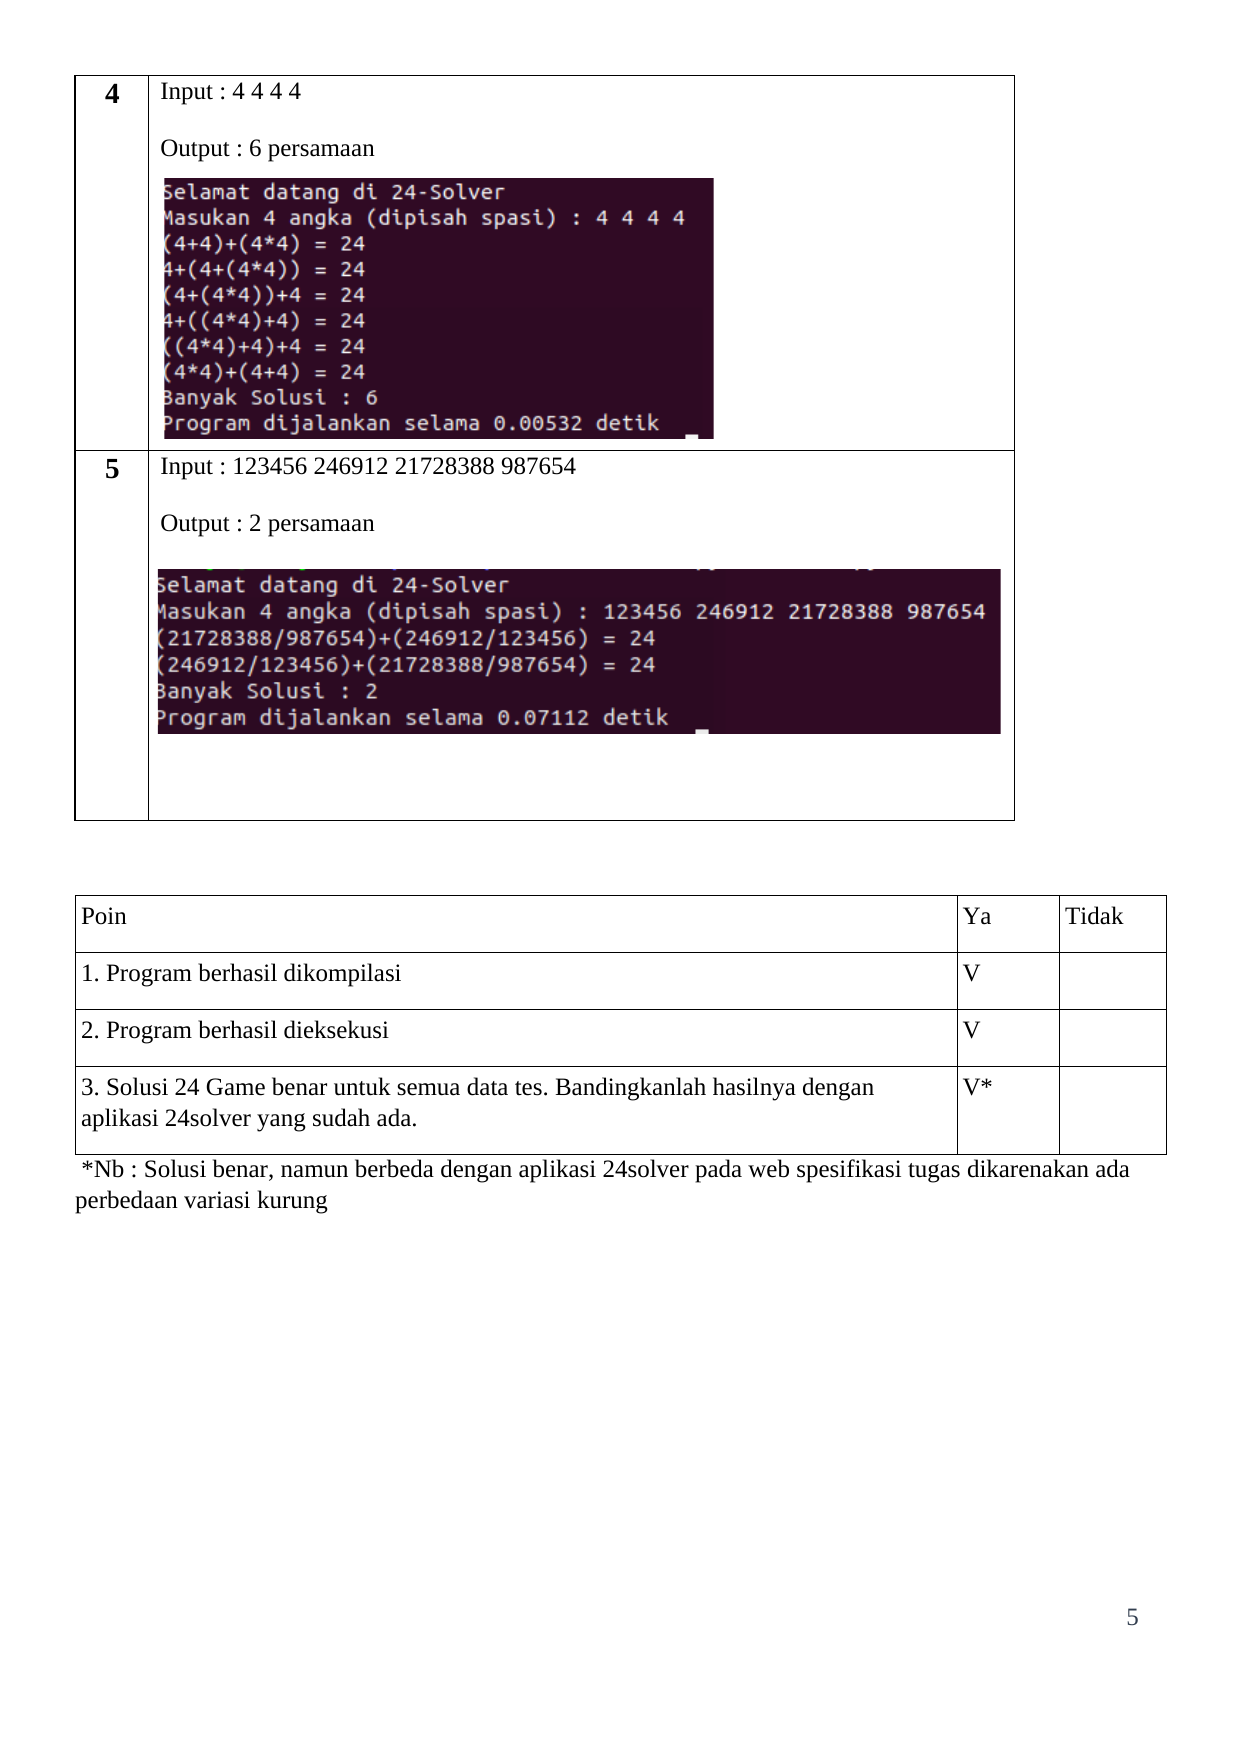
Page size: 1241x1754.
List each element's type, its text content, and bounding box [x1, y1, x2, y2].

table_cell [1060, 1067, 1166, 1154]
table_cell Input : 123456 246912 21728388 987654 Output : 2 persamaan [149, 451, 1014, 820]
table_header Ya [958, 896, 1059, 952]
table_cell 5 [76, 451, 148, 820]
table_cell V [958, 1010, 1059, 1066]
table_cell V* [958, 1067, 1059, 1154]
table_cell Input : 4 4 4 4 Output : 6 persamaan [149, 76, 1014, 450]
picture [157, 569, 1001, 734]
table_cell 1. Program berhasil dikompilasi [76, 953, 957, 1009]
table_cell V [958, 953, 1059, 1009]
table_cell 3. Solusi 24 Game benar untuk semua data tes. Bandingkanlah hasilnya dengan aplikasi 24solver yang sudah ada. [76, 1067, 957, 1154]
table_cell [1060, 953, 1166, 1009]
table_cell [1060, 1010, 1166, 1066]
table_header Tidak [1060, 896, 1166, 952]
table_cell 2. Program berhasil dieksekusi [76, 1010, 957, 1066]
picture [164, 178, 714, 439]
table_header Poin [76, 896, 957, 952]
table_cell 4 [76, 76, 148, 450]
list *Nb : Solusi benar, namun berbeda dengan aplikasi 24solver pada web spesifikasi tugas dikarenakan ada perbedaan variasi kurung [75, 1155, 1166, 1214]
